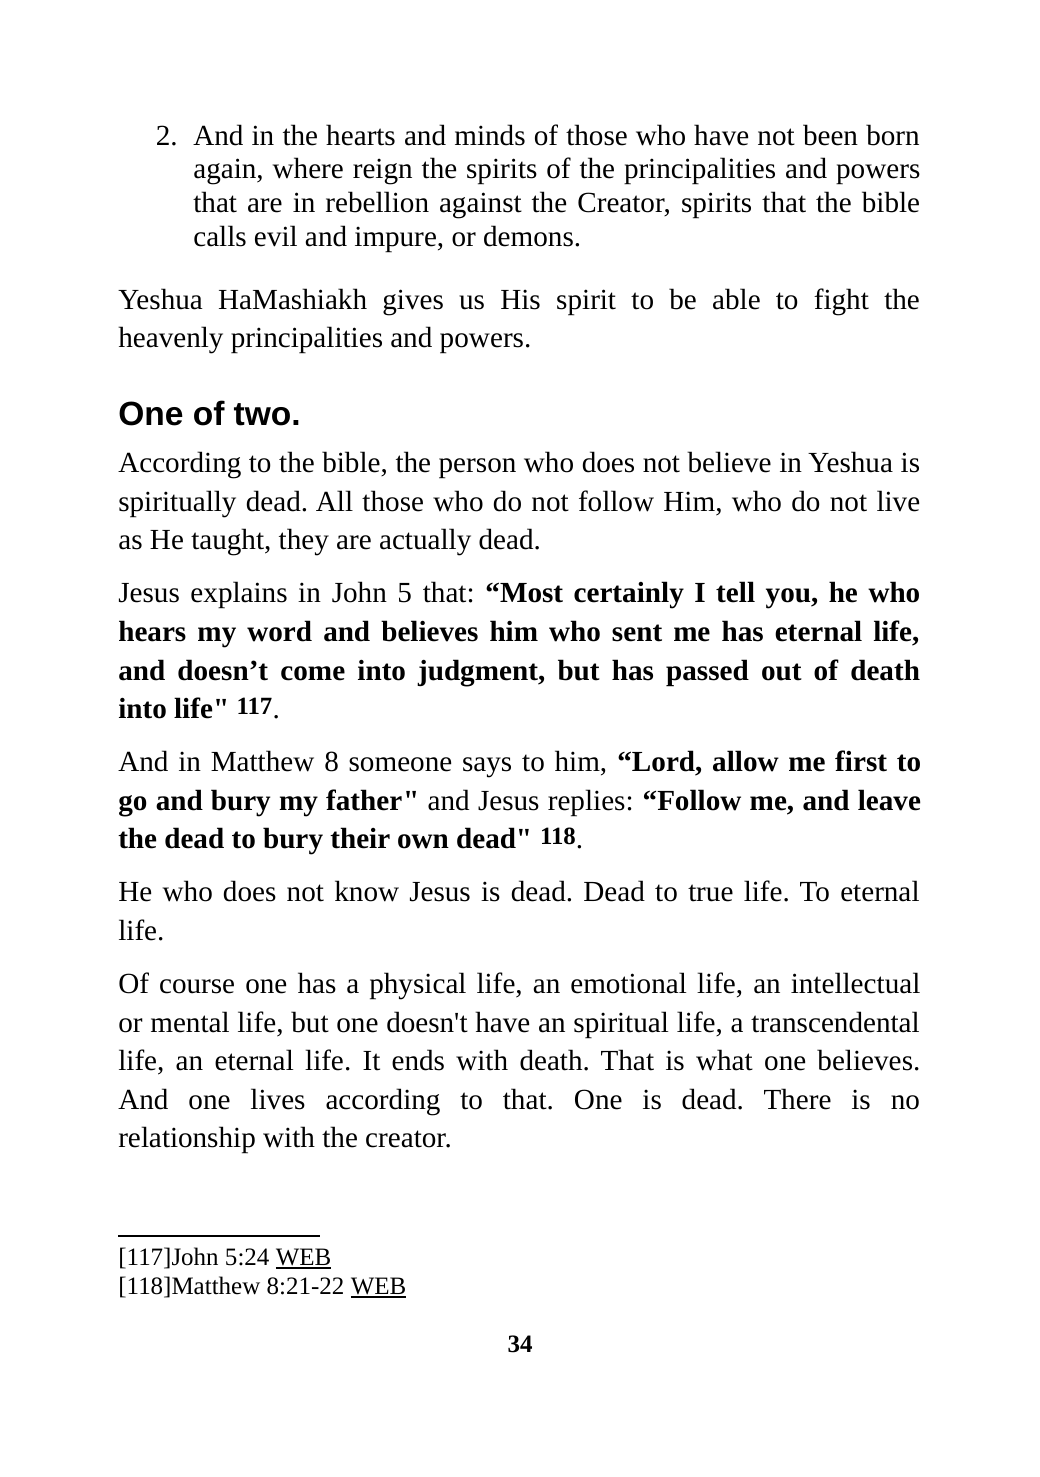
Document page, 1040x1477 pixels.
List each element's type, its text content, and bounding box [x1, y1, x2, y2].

text Jesus explains in John 5 that: “Most certainly I tell you, he who hears my word and believes him who sent me has eternal life, and doesn’t come into judgment, but has passed out of death into life" . [118, 576, 921, 725]
text And in Matthew 8 someone says to him, “Lord, allow me first to go and bury my father" and Jesus replies: “Follow me, and leave the dead to bury their own dead" . [118, 744, 921, 855]
text He who does not know Jesus is dead. Dead to true life. To eternal life. [118, 874, 921, 947]
text According to the bible, the person who does not believe in Yeshua is spiritually dead. All those who do not follow Him, who do not live as He taught, they are actually dead. [118, 445, 921, 556]
subtitle One of two. [118, 394, 921, 433]
text Matthew 8:21-22 WEB [118, 1271, 921, 1300]
text Of course one has a physical life, an emotional life, an intellectual or mental life, but one doesn't have an spiritual life, a transcendental life, an eternal life. It ends with death. That is what one believes. And one lives according to that. One is dead. There is no relationship with the creator. [118, 966, 921, 1154]
text Yeshua HaMashiakh gives us His spirit to be able to fight the heavenly principalities and powers. [118, 282, 921, 354]
list And in the hearts and minds of those who have not been born again, where reign the spirits of the principalities and powers that are in rebellion against the Creator, spirits that the bible calls evil and impure, or demons. [156, 118, 921, 252]
text John 5:24 WEB [118, 1242, 921, 1271]
